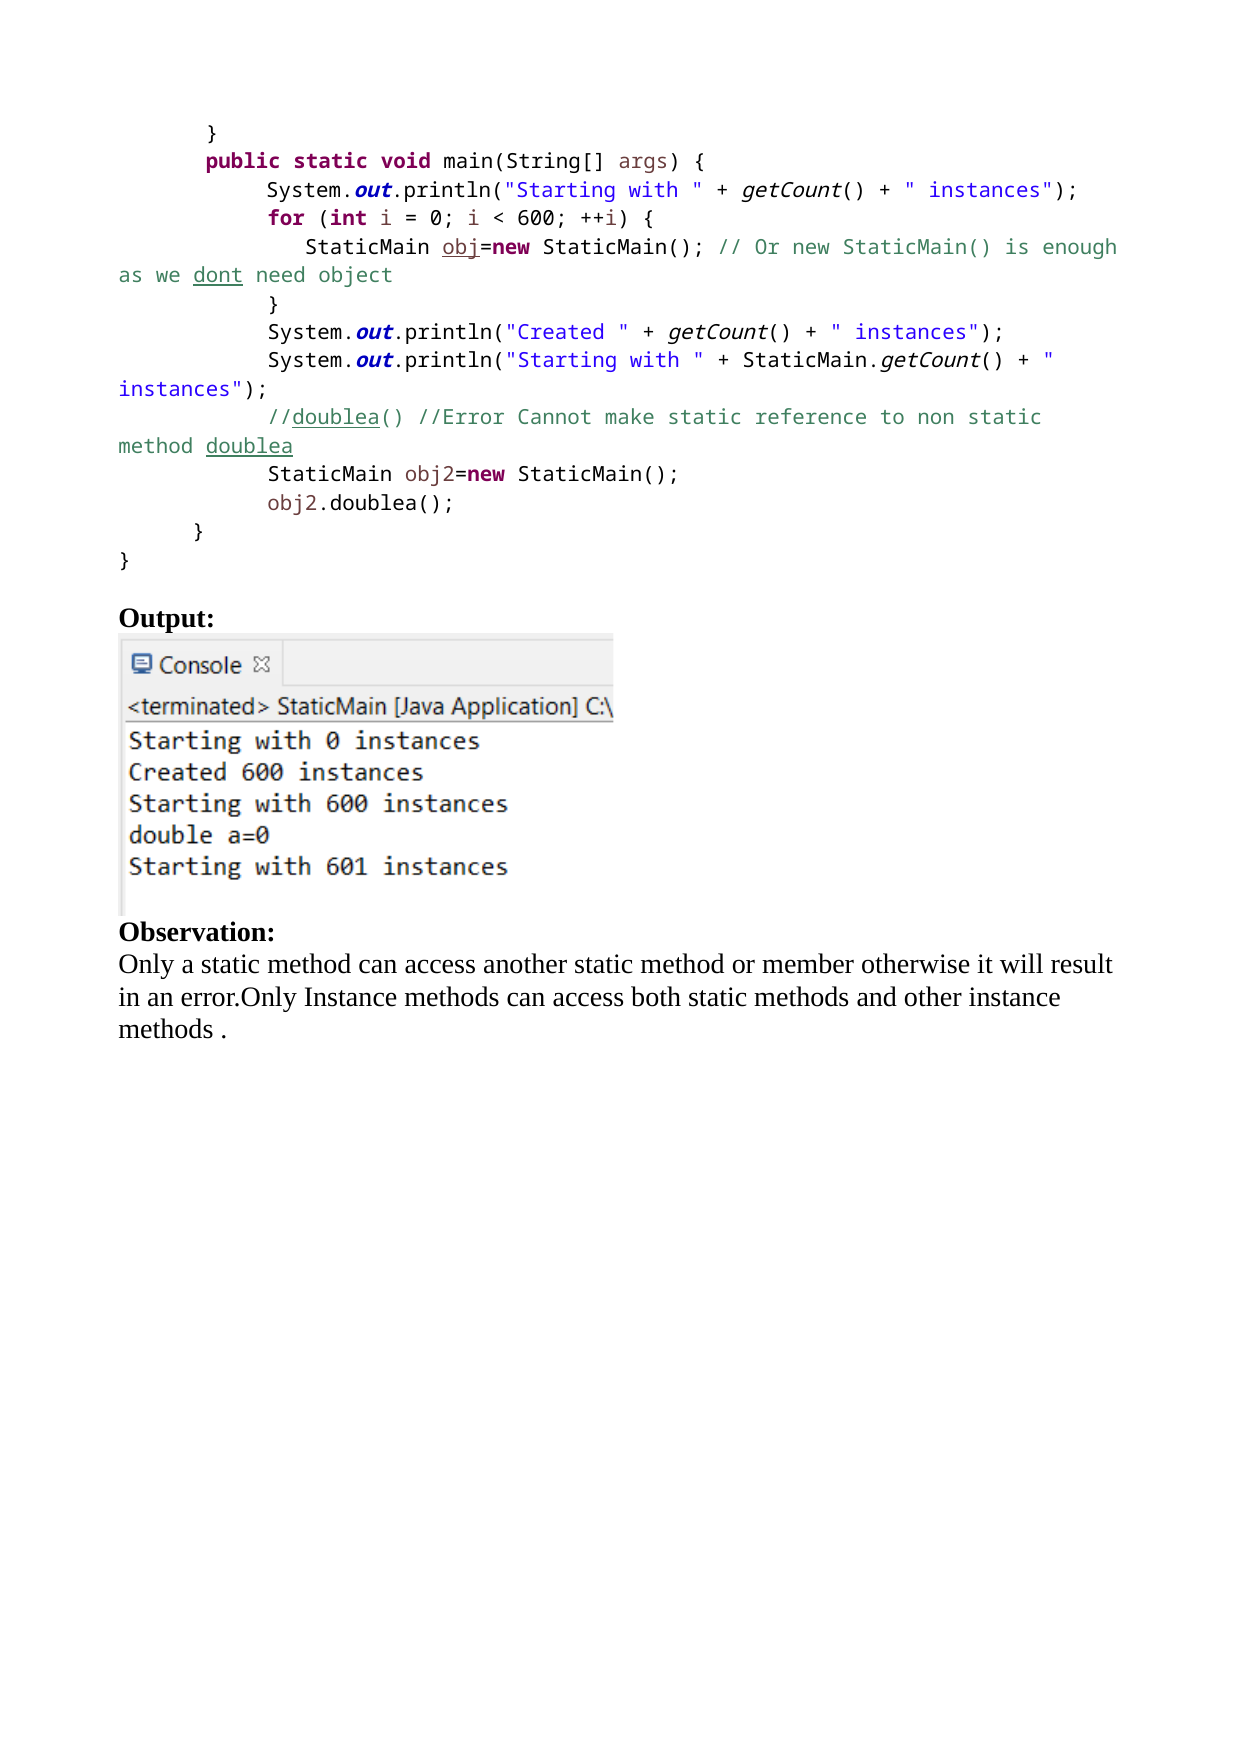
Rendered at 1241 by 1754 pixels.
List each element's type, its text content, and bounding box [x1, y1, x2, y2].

text System.out.println("Starting with " + StaticMain.getCount() + " instances"); [118, 346, 1122, 402]
text System.out.println("Starting with " + getCount() + " instances"); [118, 175, 1122, 203]
picture [118, 633, 614, 916]
text for (int i = 0; i < 600; ++i) { [118, 203, 1122, 232]
text Observation: [118, 915, 1122, 948]
text System.out.println("Created " + getCount() + " instances"); [118, 317, 1122, 346]
text //doublea() //Error Cannot make static reference to non static method doublea [118, 402, 1122, 459]
text Output: [118, 602, 1122, 634]
text obj2.doublea(); [118, 488, 1122, 516]
text Only a static method can access another static method or member otherwise it will result in an error.Only Instance methods can access both static methods and other instance methods . [118, 948, 1122, 1045]
text } [118, 516, 1122, 545]
text StaticMain obj=new StaticMain(); // Or new StaticMain() is enough as we dont need object [118, 232, 1122, 289]
text } [118, 289, 1122, 317]
text StaticMain obj2=new StaticMain(); [118, 459, 1122, 488]
text } [118, 545, 1122, 573]
text public static void main(String[] args) { [118, 147, 1122, 175]
text } [118, 118, 1122, 147]
